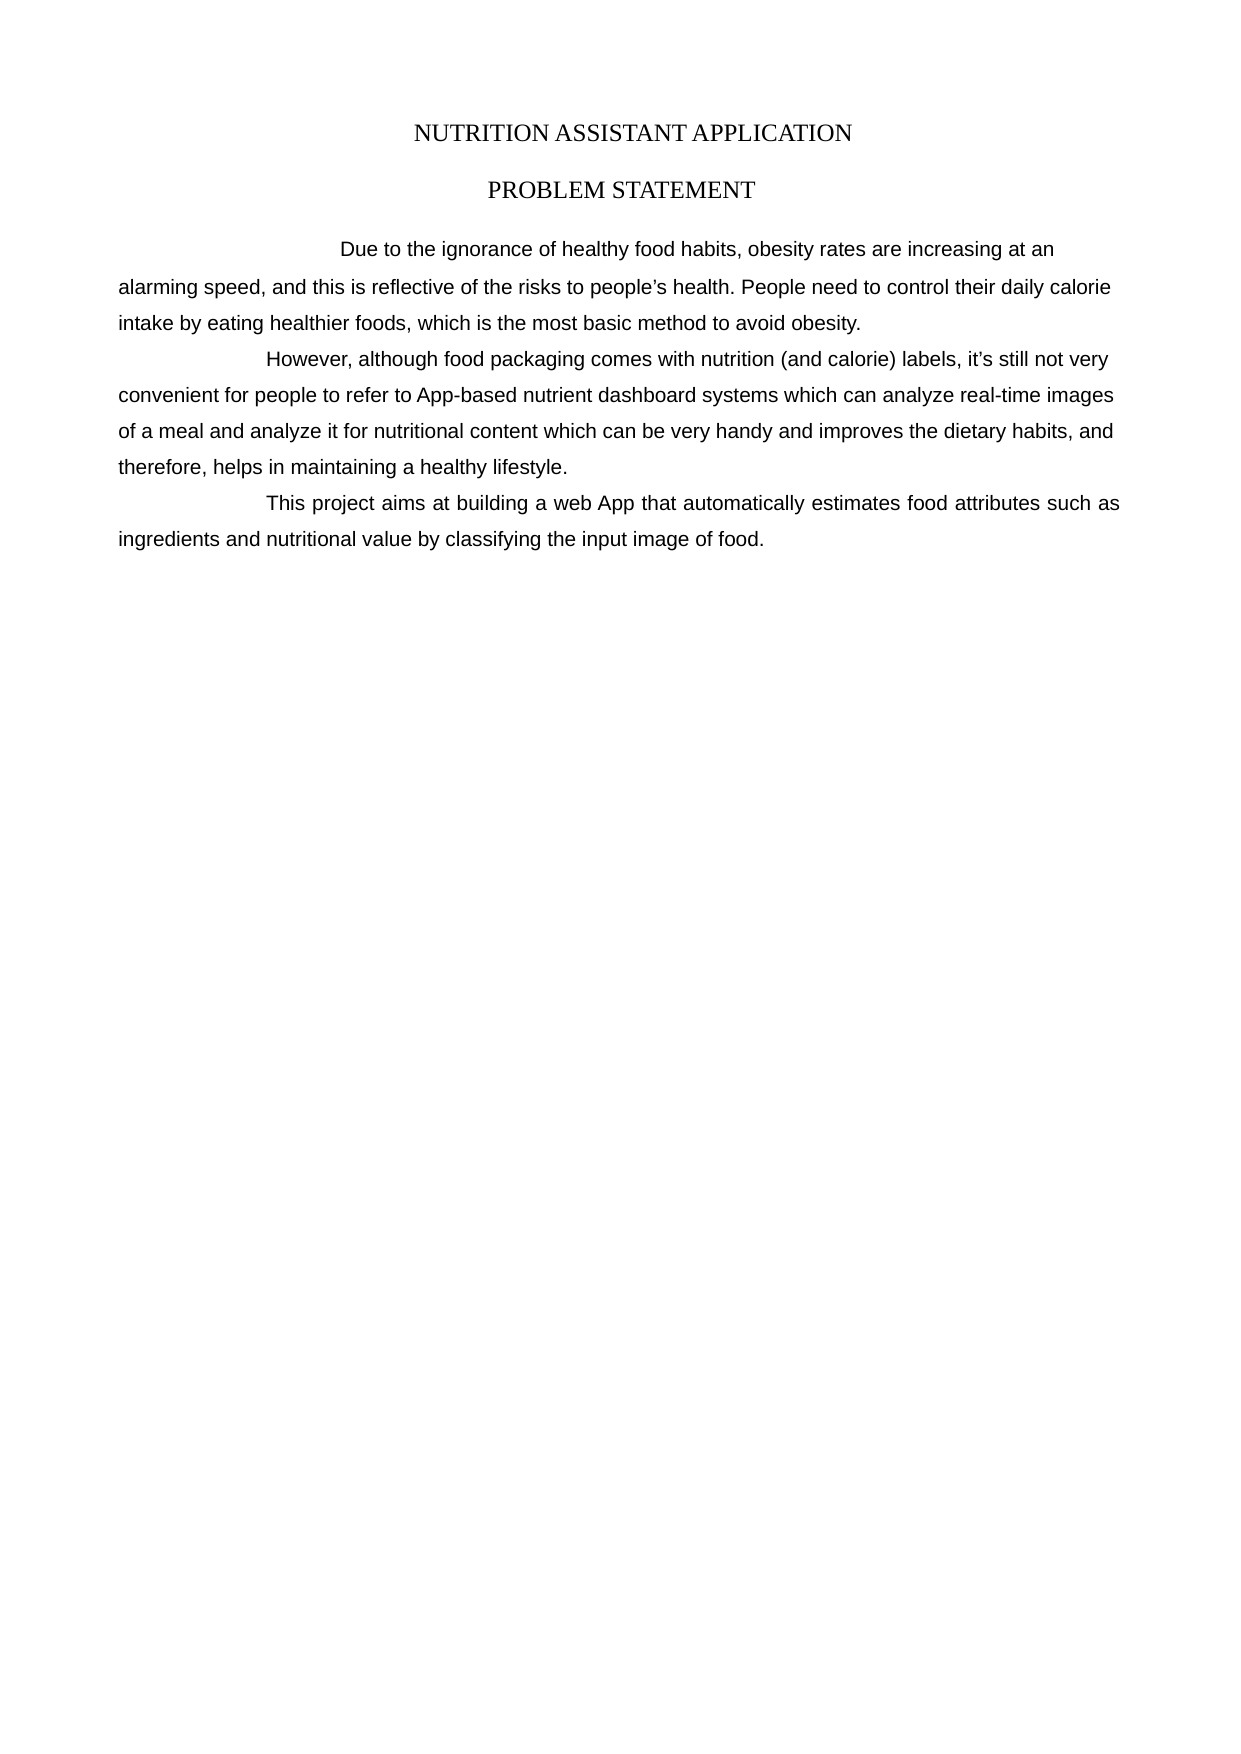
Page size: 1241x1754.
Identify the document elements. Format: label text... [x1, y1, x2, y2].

text NUTRITION ASSISTANT APPLICATION [118, 118, 1122, 147]
text Due to the ignorance of healthy food habits, obesity rates are increasing at an alarming speed, and this is reflective of the risks to people’s health. People need to control their daily calorie intake by eating healthier foods, which is the most basic method to avoid obesity. [118, 233, 1122, 335]
text PROBLEM STATEMENT [118, 176, 1122, 204]
text However, although food packaging comes with nutrition (and calorie) labels, it’s still not very convenient for people to refer to App-based nutrient dashboard systems which can analyze real-time images of a meal and analyze it for nutritional content which can be very handy and improves the dietary habits, and therefore, helps in maintaining a healthy lifestyle. [118, 347, 1122, 478]
text This project aims at building a web App that automatically estimates food attributes such as ingredients and nutritional value by classifying the input image of food. [118, 491, 1122, 550]
